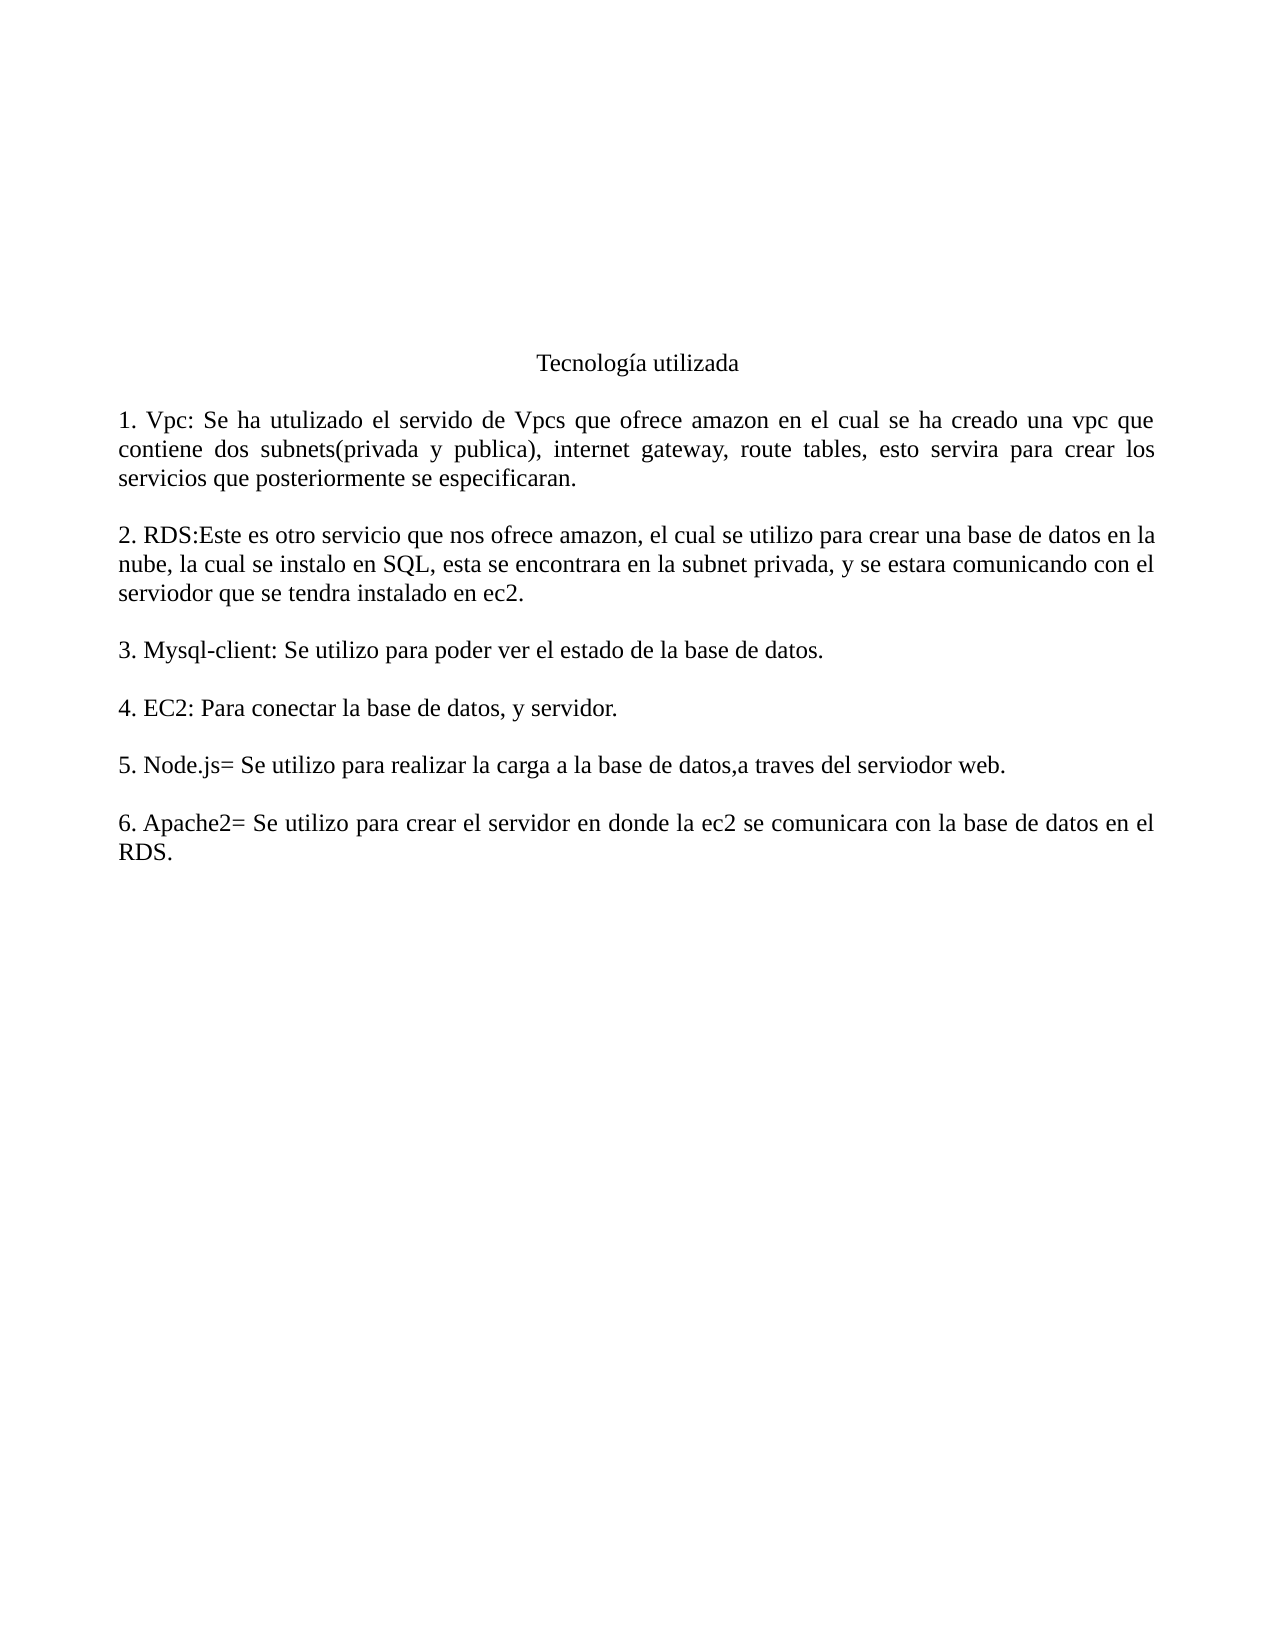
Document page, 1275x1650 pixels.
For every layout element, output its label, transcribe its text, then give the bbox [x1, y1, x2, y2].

text 4. EC2: Para conectar la base de datos, y servidor. [118, 693, 1157, 722]
text 2. RDS:Este es otro servicio que nos ofrece amazon, el cual se utilizo para crear una base de datos en la nube, la cual se instalo en SQL, esta se encontrara en la subnet privada, y se estara comunicando con el serviodor que se tendra instalado en ec2. [118, 521, 1157, 607]
text 1. Vpc: Se ha utulizado el servido de Vpcs que ofrece amazon en el cual se ha creado una vpc que contiene dos subnets(privada y publica), internet gateway, route tables, esto servira para crear los servicios que posteriormente se especificaran. [118, 406, 1157, 492]
text 6. Apache2= Se utilizo para crear el servidor en donde la ec2 se comunicara con la base de datos en el RDS. [118, 808, 1157, 866]
text Tecnología utilizada [118, 348, 1157, 377]
text 5. Node.js= Se utilizo para realizar la carga a la base de datos,a traves del serviodor web. [118, 751, 1157, 779]
text 3. Mysql-client: Se utilizo para poder ver el estado de la base de datos. [118, 636, 1157, 664]
